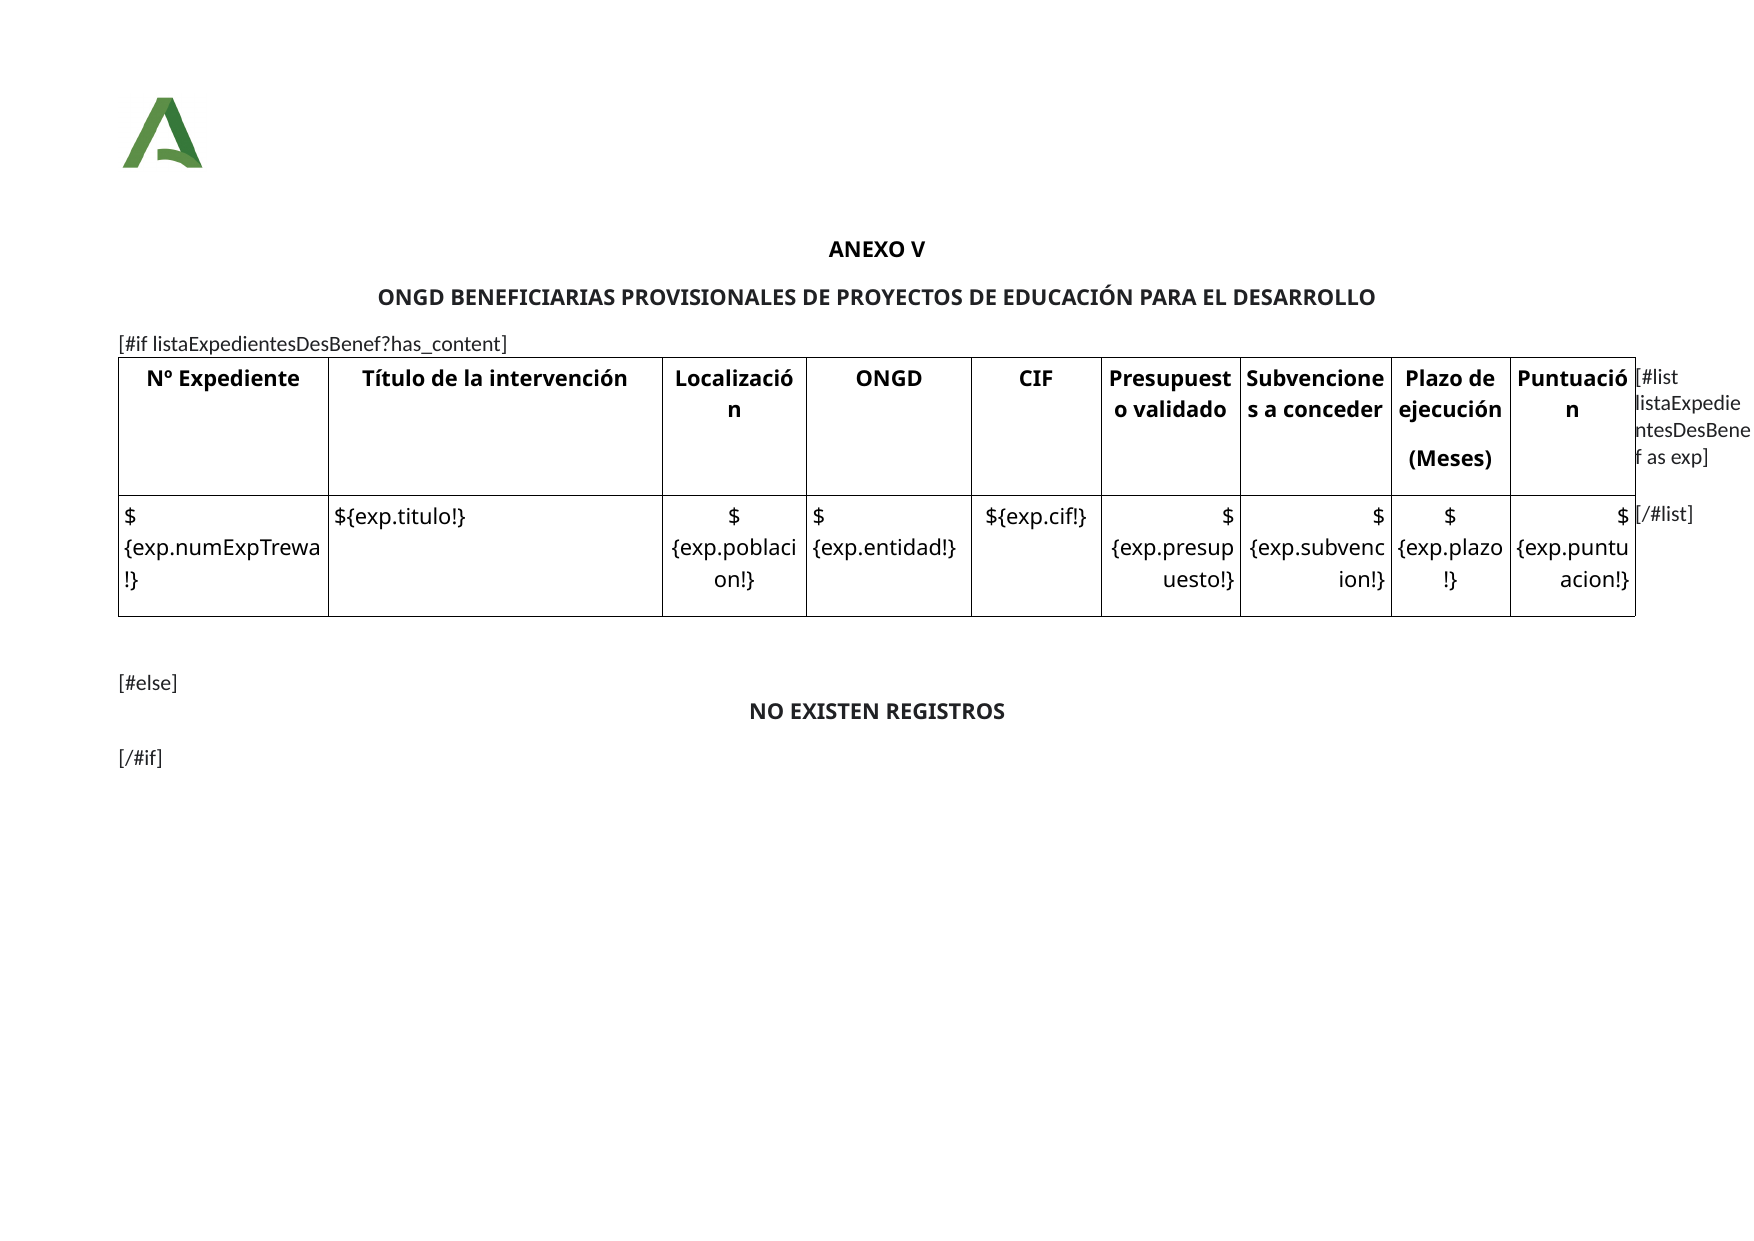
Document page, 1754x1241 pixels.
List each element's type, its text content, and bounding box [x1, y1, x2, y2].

table_cell ${exp.presupuesto!} [1102, 496, 1240, 616]
picture [118, 93, 207, 172]
table_header Puntuación [1511, 358, 1635, 495]
table_header Nº Expediente [119, 358, 328, 495]
text ANEXO V [118, 234, 1636, 264]
table_header Título de la intervención [329, 358, 662, 495]
text NO EXISTEN REGISTROS [118, 696, 1636, 726]
table_header ONGD [807, 358, 971, 495]
table_cell [/#list] [1636, 495, 1752, 616]
table_cell ${exp.plazo!} [1392, 496, 1510, 616]
table_cell ${exp.subvencion!} [1241, 496, 1391, 616]
table_header CIF [972, 358, 1101, 495]
table_header Subvenciones a conceder [1241, 358, 1391, 495]
table_header Plazo de ejecución (Meses) [1392, 358, 1510, 495]
table_cell ${exp.titulo!} [329, 496, 662, 616]
table_header Localización [663, 358, 806, 495]
table_cell ${exp.poblacion!} [663, 496, 806, 616]
table_header [#list listaExpedientesDesBenef as exp] [1636, 357, 1752, 495]
text [#if listaExpedientesDesBenef?has_content] [118, 330, 1636, 357]
table_cell ${exp.entidad!} [807, 496, 971, 616]
table_cell ${exp.numExpTrewa!} [119, 496, 328, 616]
table_cell ${exp.cif!} [972, 496, 1101, 616]
text ONGD BENEFICIARIAS PROVISIONALES DE PROYECTOS DE EDUCACIÓN PARA EL DESARROLLO [118, 282, 1636, 312]
table_cell ${exp.puntuacion!} [1511, 496, 1635, 616]
table_header Presupuesto validado [1102, 358, 1240, 495]
text [/#if] [118, 744, 1636, 771]
text [#else] [118, 669, 1636, 696]
